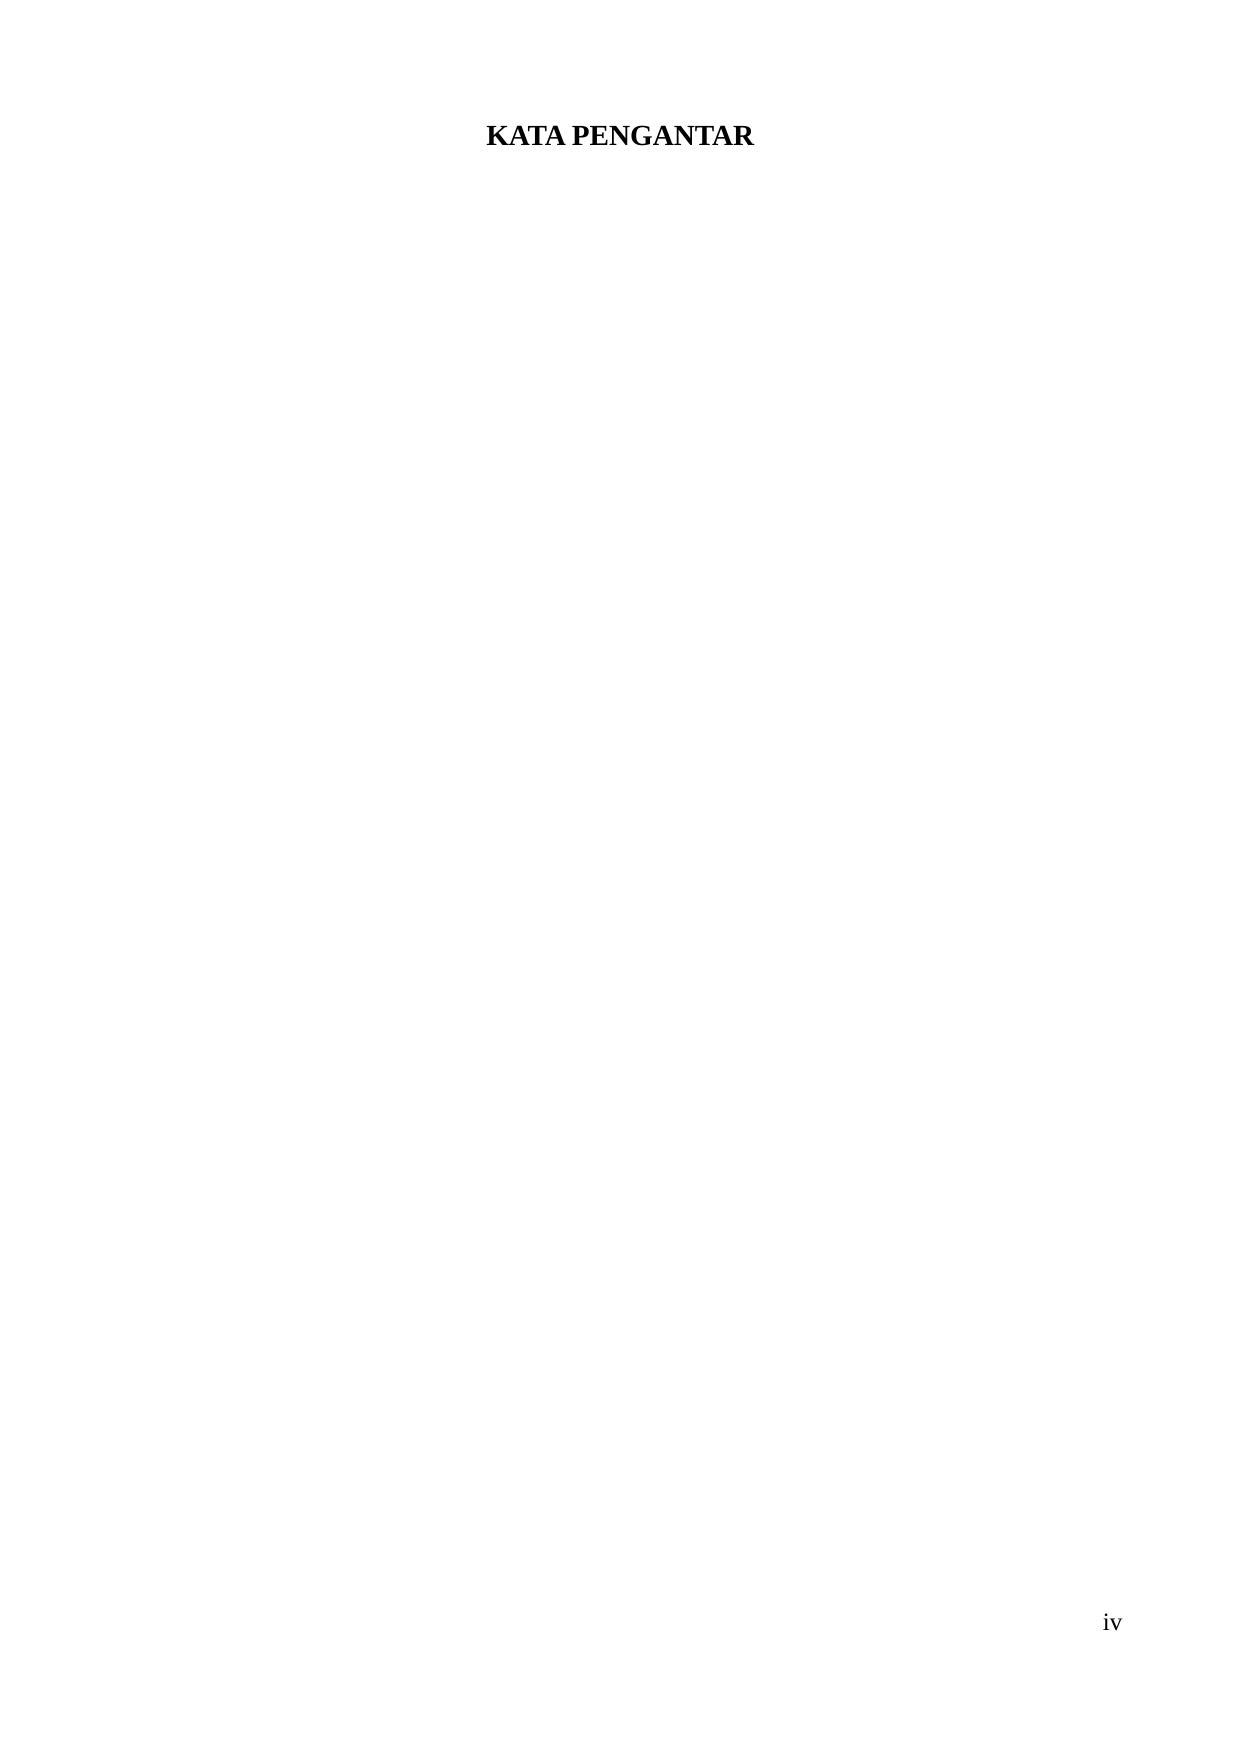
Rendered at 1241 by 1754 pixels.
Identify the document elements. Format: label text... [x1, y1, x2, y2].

subtitle KATA PENGANTAR [118, 118, 1122, 152]
